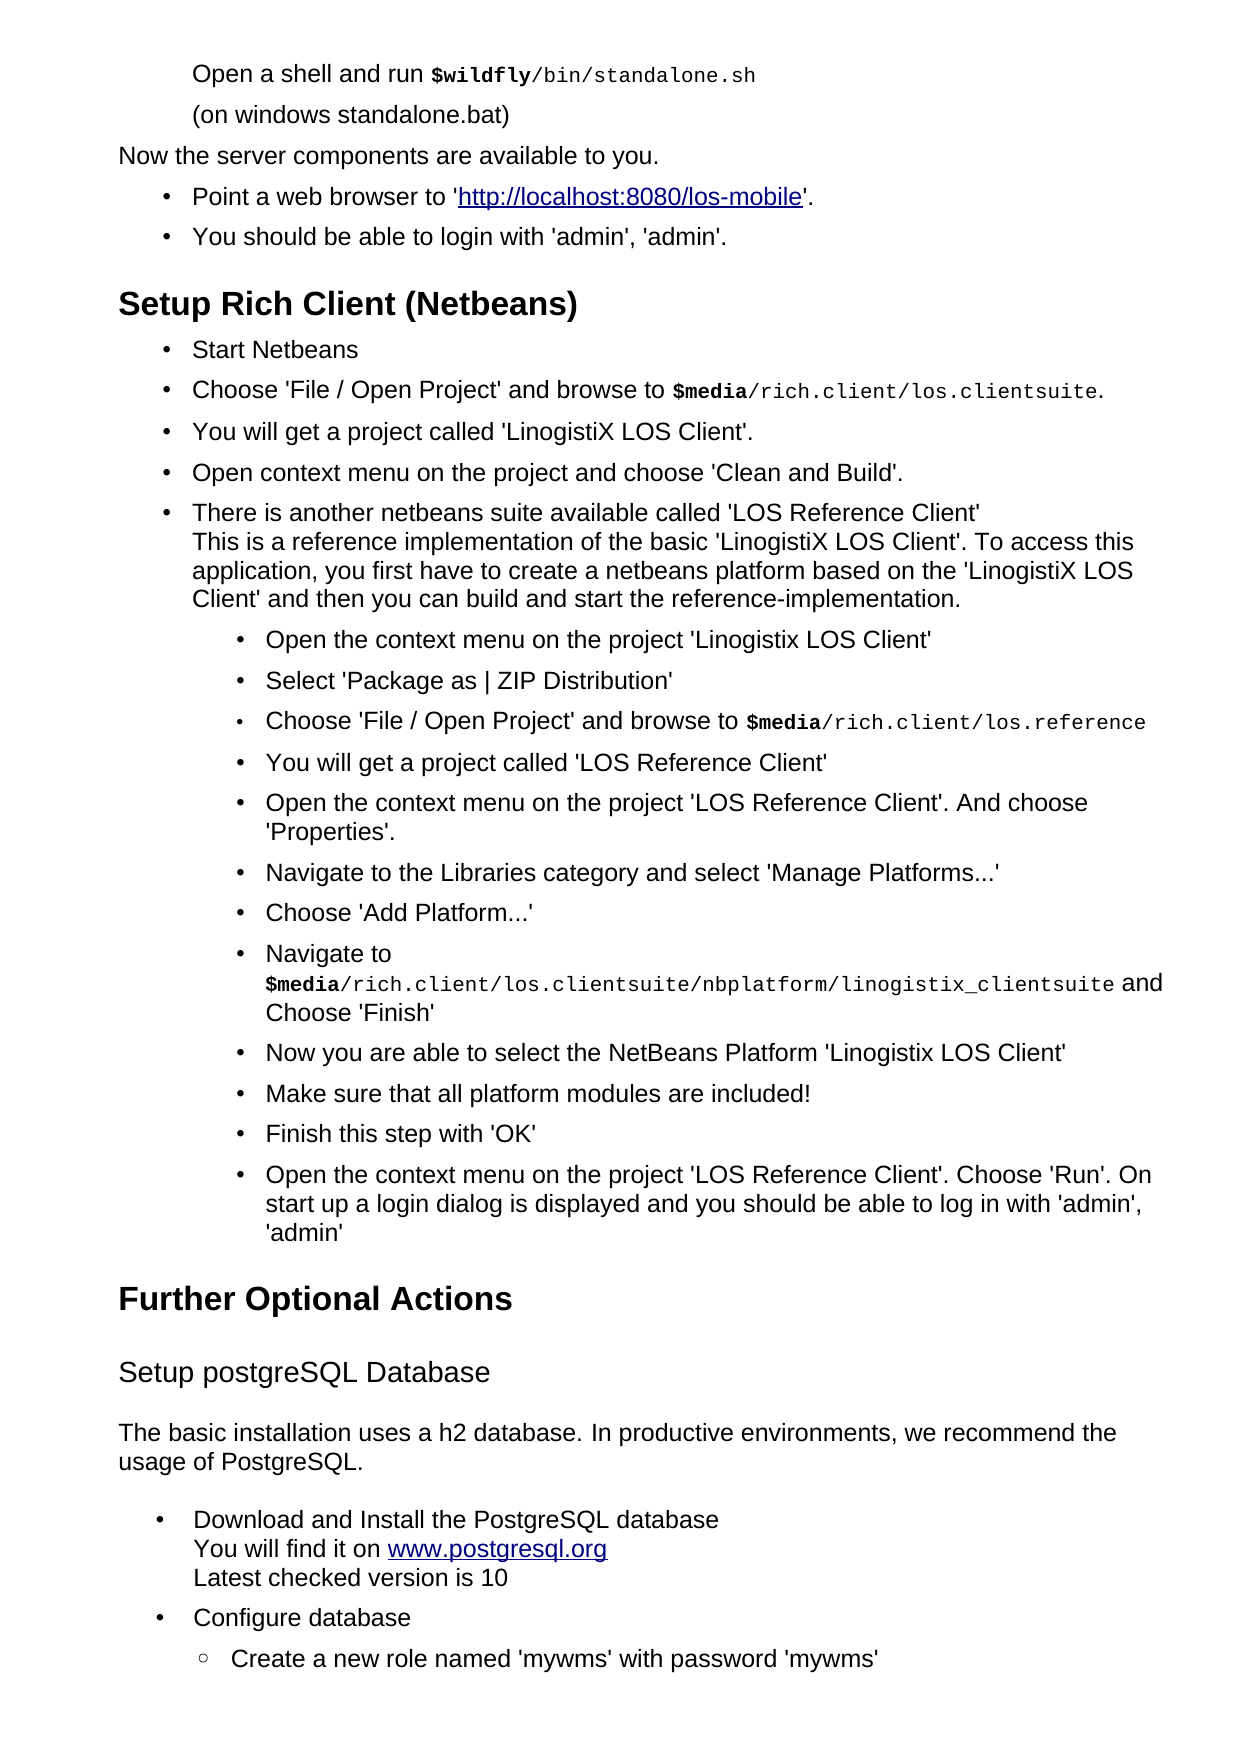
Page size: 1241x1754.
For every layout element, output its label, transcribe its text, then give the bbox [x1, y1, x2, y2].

list Start Netbeans [162, 335, 1181, 364]
list Finish this step with 'OK' [236, 1119, 1181, 1148]
list Create a new role named 'mywms' with password 'mywms' [193, 1644, 1181, 1673]
list Make sure that all platform modules are included! [236, 1079, 1181, 1107]
list Point a web browser to 'http://localhost:8080/los-mobile'. [162, 182, 1181, 210]
list Choose 'File / Open Project' and browse to $media/rich.client/los.reference [236, 706, 1181, 736]
list Open the context menu on the project 'Linogistix LOS Client' [236, 625, 1181, 654]
list Navigate to the Libraries category and select 'Manage Platforms...' [236, 858, 1181, 887]
subtitle Further Optional Actions [118, 1279, 1181, 1317]
list Choose 'File / Open Project' and browse to $media/rich.client/los.clientsuite. [162, 375, 1181, 405]
subtitle Setup Rich Client (Netbeans) [118, 284, 1181, 322]
list You should be able to login with 'admin', 'admin'. [162, 222, 1181, 251]
list Navigate to $media/rich.client/los.clientsuite/nbplatform/linogistix_clientsuite and Choose 'Finish' [236, 939, 1181, 1026]
text The basic installation uses a h2 database. In productive environments, we recommend the usage of PostgreSQL. [118, 1418, 1181, 1476]
list Open the context menu on the project 'LOS Reference Client'. And choose 'Properties'. [236, 788, 1181, 846]
list You will get a project called 'LOS Reference Client' [236, 748, 1181, 777]
text Now the server components are available to you. [118, 141, 1181, 170]
list Open a shell and run $wildfly/bin/standalone.sh [162, 59, 1181, 89]
list You will get a project called 'LinogistiX LOS Client'. [162, 417, 1181, 446]
list There is another netbeans suite available called 'LOS Reference Client' This is a reference implementation of the basic 'LinogistiX LOS Client'. To access this application, you first have to create a netbeans platform based on the 'LinogistiX LOS Client' and then you can build and start the reference-implementation. [162, 498, 1181, 613]
subtitle Setup postgreSQL Database [118, 1355, 1181, 1388]
list (on windows standalone.bat) [162, 101, 1181, 129]
list Open the context menu on the project 'LOS Reference Client'. Choose 'Run'. On start up a login dialog is displayed and you should be able to log in with 'admin', 'admin' [236, 1160, 1181, 1246]
list Open context menu on the project and choose 'Clean and Build'. [162, 457, 1181, 486]
list Now you are able to select the NetBeans Platform 'Linogistix LOS Client' [236, 1038, 1181, 1067]
list Select 'Package as | ZIP Distribution' [236, 666, 1181, 694]
list Choose 'Add Platform...' [236, 898, 1181, 927]
list Configure database [156, 1603, 1181, 1632]
list Download and Install the PostgreSQL database You will find it on www.postgresql.org Latest checked version is 10 [156, 1505, 1181, 1591]
